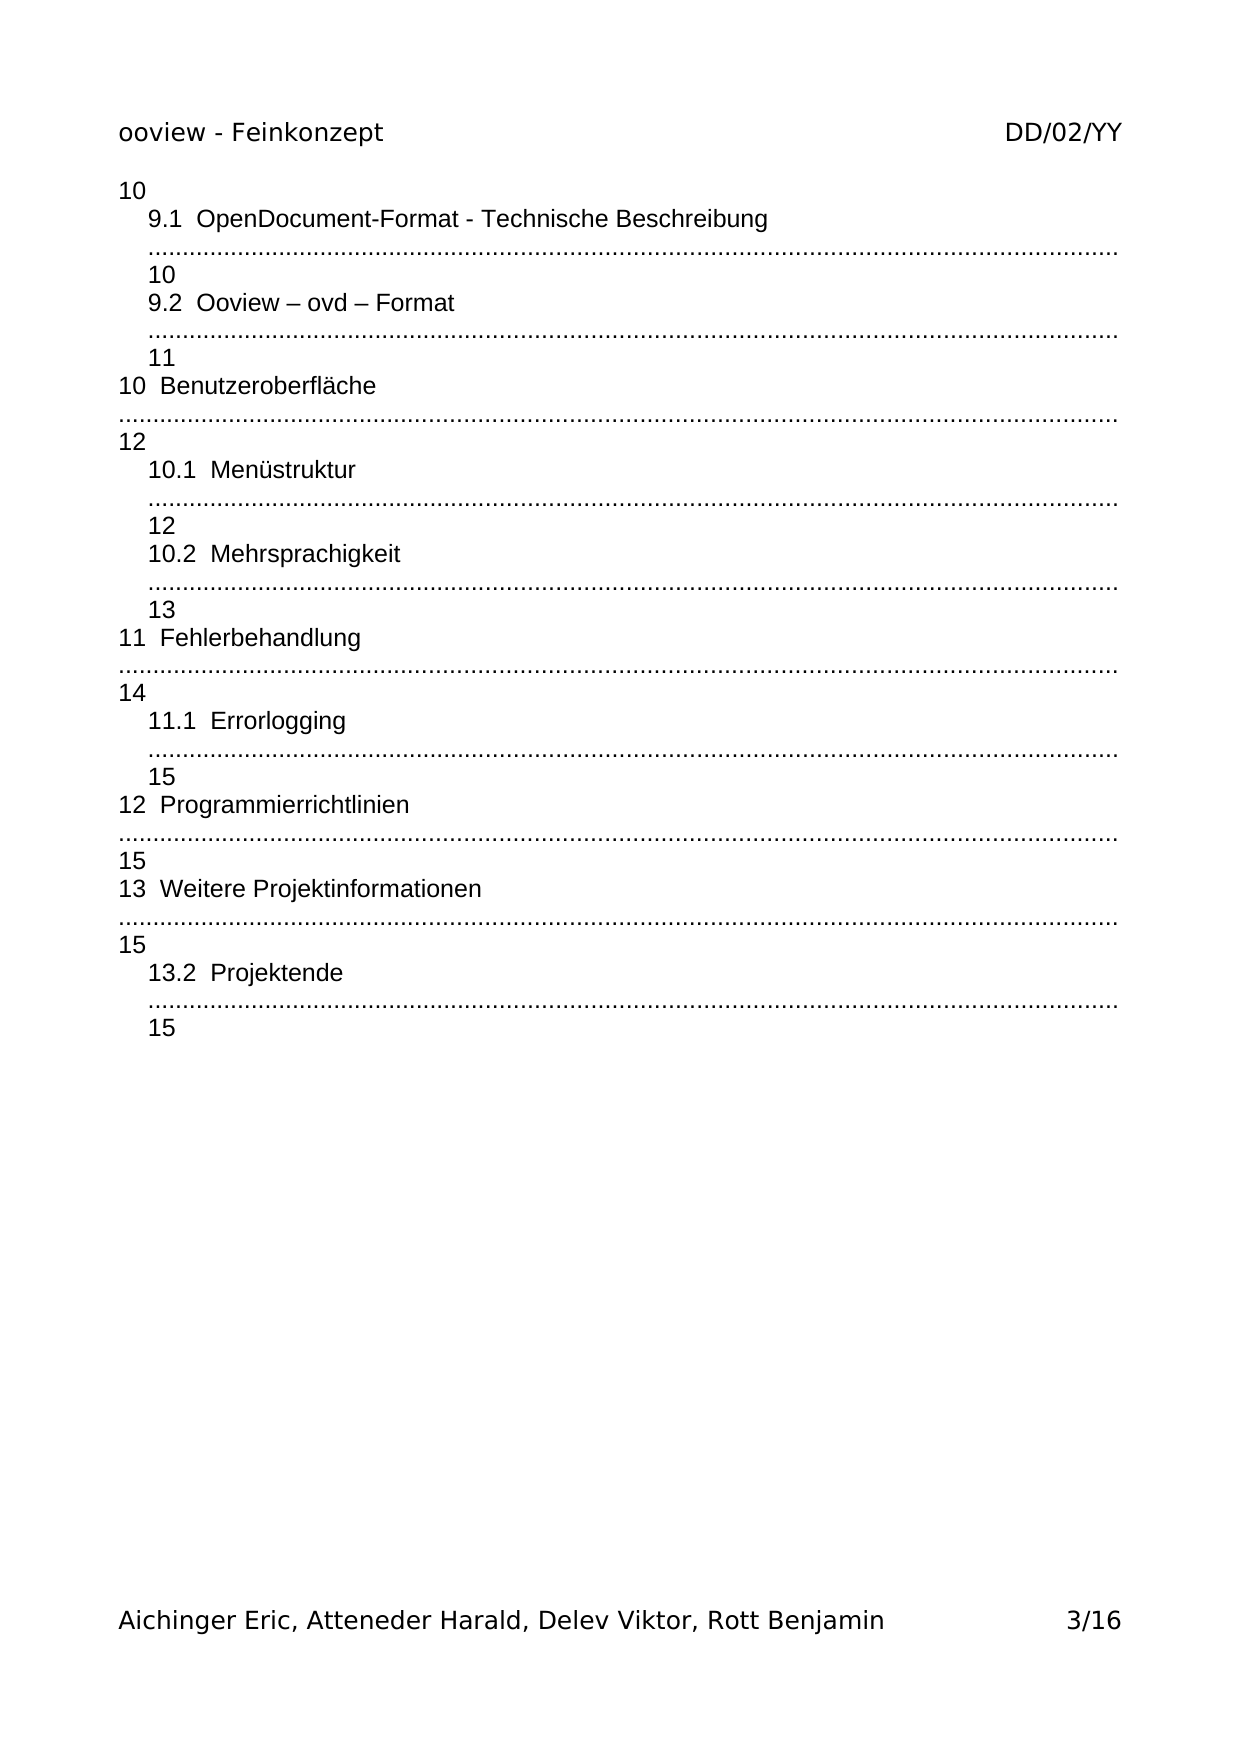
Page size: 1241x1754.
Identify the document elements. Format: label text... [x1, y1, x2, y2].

text 10.1 Menüstruktur 12 [148, 456, 1122, 540]
text 11 Fehlerbehandlung 14 [118, 623, 1122, 707]
text 9 Die Formate 10 [118, 177, 1122, 205]
text 10.2 Mehrsprachigkeit 13 [148, 540, 1122, 623]
text 9.1 OpenDocument-Format - Technische Beschreibung 10 [148, 205, 1122, 288]
text 13.2 Projektende 15 [148, 958, 1122, 1042]
text 12 Programmierrichtlinien 15 [118, 791, 1122, 875]
text 9.2 Ooview – ovd – Format 11 [148, 288, 1122, 372]
text 13 Weitere Projektinformationen 15 [118, 875, 1122, 958]
text 10 Benutzeroberfläche 12 [118, 372, 1122, 456]
text 11.1 Errorlogging 15 [148, 707, 1122, 791]
